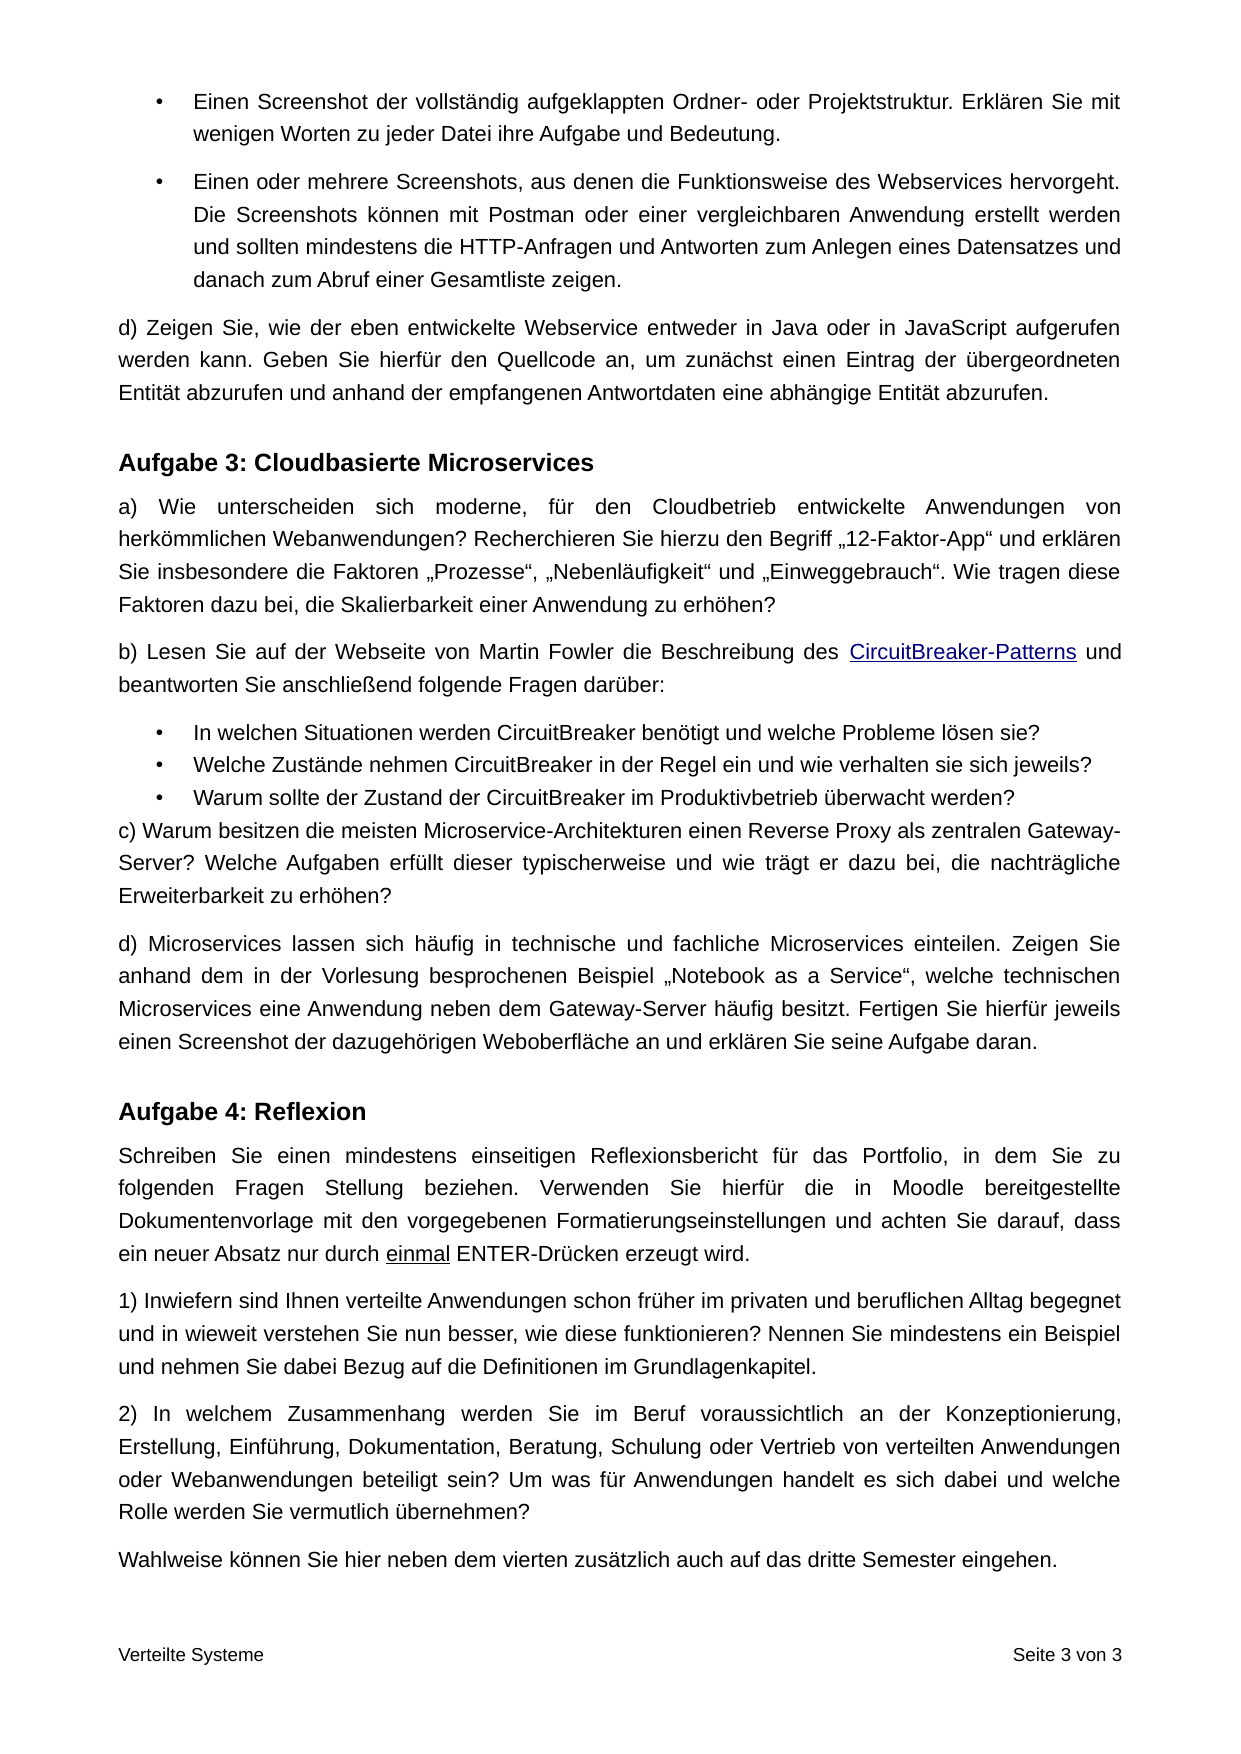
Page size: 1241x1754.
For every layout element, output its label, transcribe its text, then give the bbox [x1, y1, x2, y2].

list Welche Zustände nehmen CircuitBreaker in der Regel ein und wie verhalten sie sich jeweils? [156, 752, 1122, 777]
text 1) Inwiefern sind Ihnen verteilte Anwendungen schon früher im privaten und beruflichen Alltag begegnet und in wieweit verstehen Sie nun besser, wie diese funktionieren? Nennen Sie mindestens ein Beispiel und nehmen Sie dabei Bezug auf die Definitionen im Grundlagenkapitel. [118, 1288, 1122, 1379]
subtitle Aufgabe 4: Reflexion [118, 1097, 1122, 1126]
text 2) In welchem Zusammenhang werden Sie im Beruf voraussichtlich an der Konzeptionierung, Erstellung, Einführung, Dokumentation, Beratung, Schulung oder Vertrieb von verteilten Anwendungen oder Webanwendungen beteiligt sein? Um was für Anwendungen handelt es sich dabei und welche Rolle werden Sie vermutlich übernehmen? [118, 1401, 1122, 1524]
text Schreiben Sie einen mindestens einseitigen Reflexionsbericht für das Portfolio, in dem Sie zu folgenden Fragen Stellung beziehen. Verwenden Sie hierfür die in Moodle bereitgestellte Dokumentenvorlage mit den vorgegebenen Formatierungseinstellungen und achten Sie darauf, dass ein neuer Absatz nur durch einmal ENTER-Drücken erzeugt wird. [118, 1142, 1122, 1266]
text d) Zeigen Sie, wie der eben entwickelte Webservice entweder in Java oder in JavaScript aufgerufen werden kann. Geben Sie hierfür den Quellcode an, um zunächst einen Eintrag der übergeordneten Entität abzurufen und anhand der empfangenen Antwortdaten eine abhängige Entität abzurufen. [118, 314, 1122, 405]
list Einen oder mehrere Screenshots, aus denen die Funktionsweise des Webservices hervorgeht. Die Screenshots können mit Postman oder einer vergleichbaren Anwendung erstellt werden und sollten mindestens die HTTP-Anfragen und Antworten zum Anlegen eines Datensatzes und danach zum Abruf einer Gesamtliste zeigen. [156, 169, 1122, 292]
list Einen Screenshot der vollständig aufgeklappten Ordner- oder Projektstruktur. Erklären Sie mit wenigen Worten zu jeder Datei ihre Aufgabe und Bedeutung. [156, 88, 1122, 146]
text d) Microservices lassen sich häufig in technische und fachliche Microservices einteilen. Zeigen Sie anhand dem in der Vorlesung besprochenen Beispiel „Notebook as a Service“, welche technischen Microservices eine Anwendung neben dem Gateway-Server häufig besitzt. Fertigen Sie hierfür jeweils einen Screenshot der dazugehörigen Weboberfläche an und erklären Sie seine Aufgabe daran. [118, 931, 1122, 1054]
text c) Warum besitzen die meisten Microservice-Architekturen einen Reverse Proxy als zentralen Gateway-Server? Welche Aufgaben erfüllt dieser typischerweise und wie trägt er dazu bei, die nachträgliche Erweiterbarkeit zu erhöhen? [118, 818, 1122, 908]
text a) Wie unterscheiden sich moderne, für den Cloudbetrieb entwickelte Anwendungen von herkömmlichen Webanwendungen? Recherchieren Sie hierzu den Begriff „12-Faktor-App“ und erklären Sie insbesondere die Faktoren „Prozesse“, „Nebenläufigkeit“ und „Einweggebrauch“. Wie tragen diese Faktoren dazu bei, die Skalierbarkeit einer Anwendung zu erhöhen? [118, 494, 1122, 617]
text b) Lesen Sie auf der Webseite von Martin Fowler die Beschreibung des CircuitBreaker-Patterns und beantworten Sie anschließend folgende Fragen darüber: [118, 639, 1122, 697]
subtitle Aufgabe 3: Cloudbasierte Microservices [118, 448, 1122, 477]
text Wahlweise können Sie hier neben dem vierten zusätzlich auch auf das dritte Semester eingehen. [118, 1547, 1122, 1572]
list Warum sollte der Zustand der CircuitBreaker im Produktivbetrieb überwacht werden? [156, 785, 1122, 810]
list In welchen Situationen werden CircuitBreaker benötigt und welche Probleme lösen sie? [156, 719, 1122, 745]
